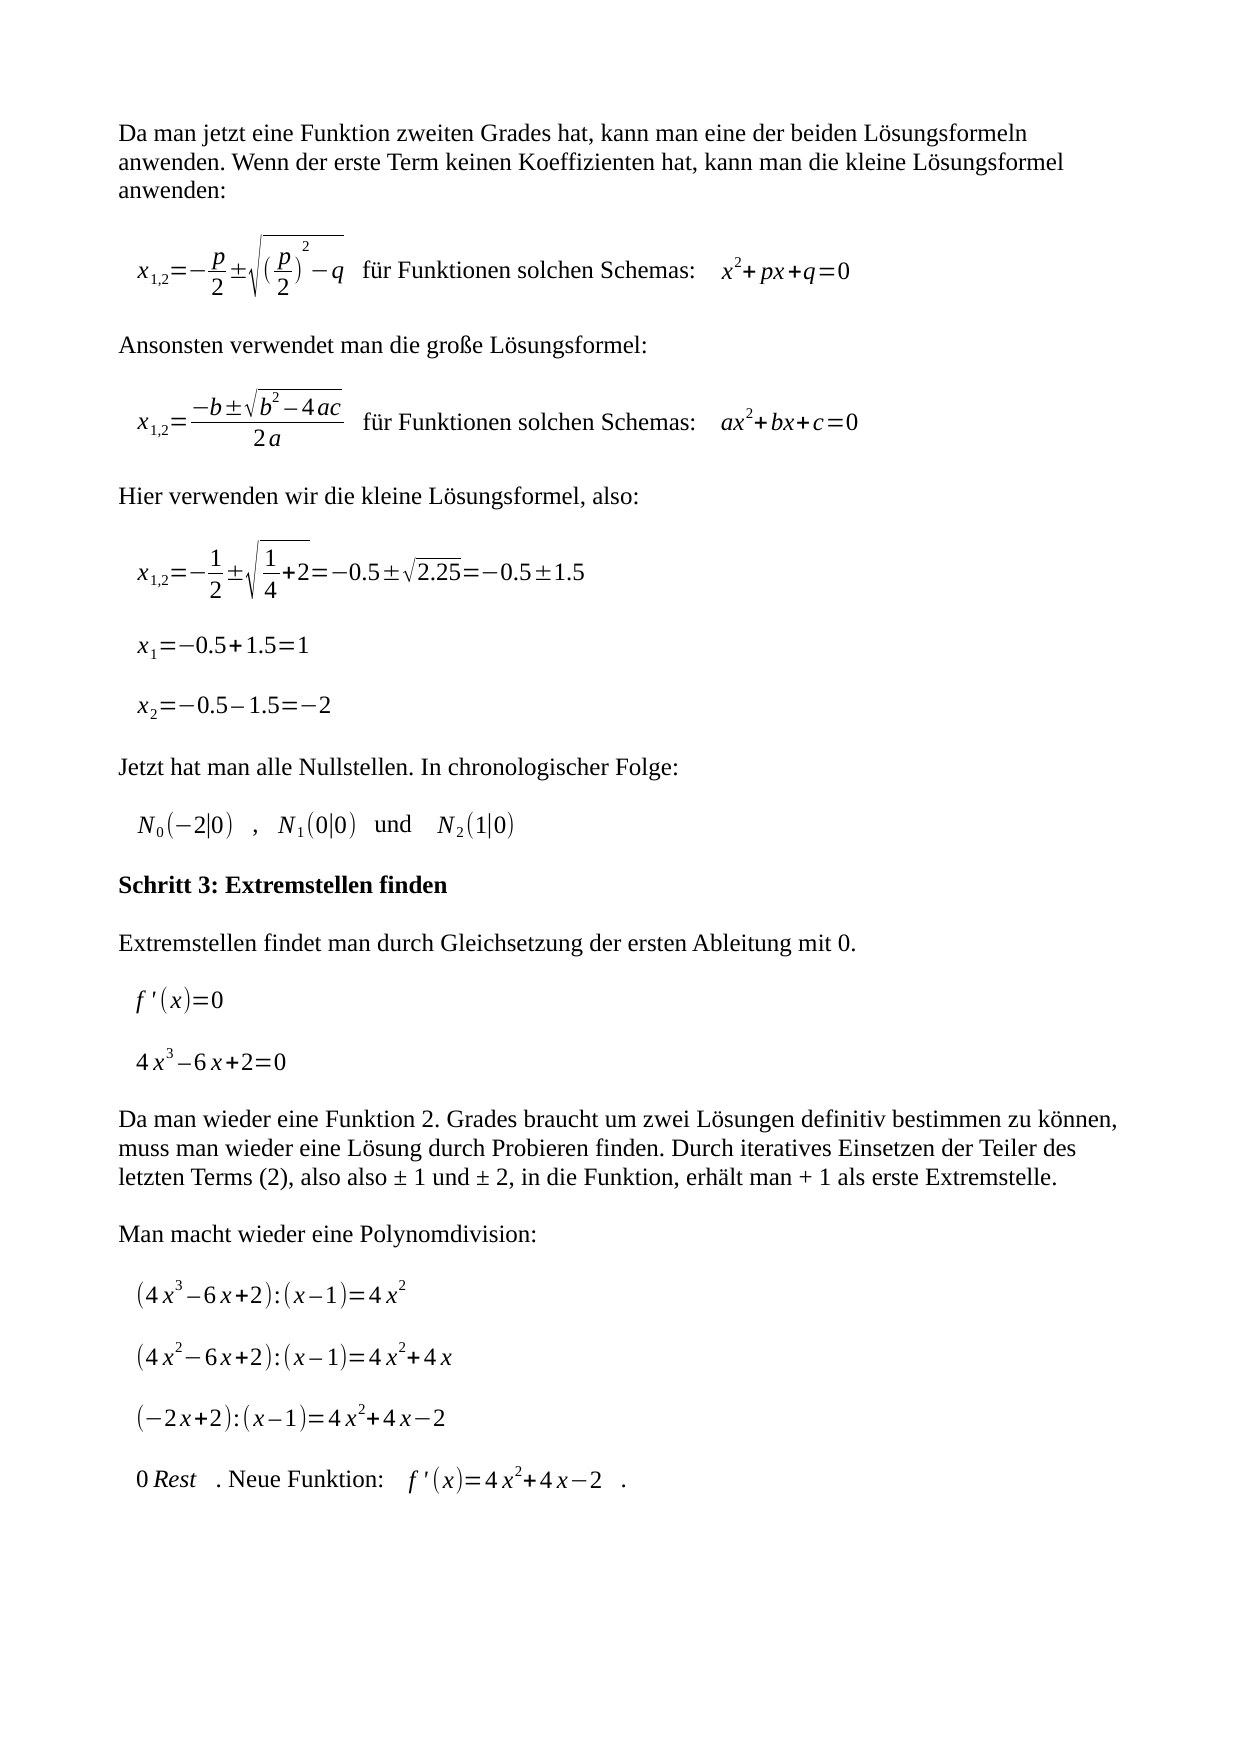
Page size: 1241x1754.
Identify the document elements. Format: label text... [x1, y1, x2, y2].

text Da man jetzt eine Funktion zweiten Grades hat, kann man eine der beiden Lösungsformeln anwenden. Wenn der erste Term keinen Koeffizienten hat, kann man die kleine Lösungsformel anwenden: [118, 118, 1122, 204]
text Extremstellen findet man durch Gleichsetzung der ersten Ableitung mit 0. [118, 928, 1122, 957]
text Ansonsten verwendet man die große Lösungsformel: [118, 330, 1122, 358]
text Da man wieder eine Funktion 2. Grades braucht um zwei Lösungen definitiv bestimmen zu können, muss man wieder eine Lösung durch Probieren finden. Durch iteratives Einsetzen der Teiler des letzten Terms (2), also also ± 1 und ± 2, in die Funktion, erhält man + 1 als erste Extremstelle. [118, 1104, 1122, 1190]
text Hier verwenden wir die kleine Lösungsformel, also: [118, 481, 1122, 510]
text . Neue Funktion: . [118, 1462, 1122, 1495]
text ,und [118, 809, 1122, 842]
text Jetzt hat man alle Nullstellen. In chronologischer Folge: [118, 752, 1122, 781]
text Man macht wieder eine Polynomdivision: [118, 1219, 1122, 1248]
text Schritt 3: Extremstellen finden [118, 870, 1122, 899]
text für Funktionen solchen Schemas: [118, 387, 1122, 452]
text für Funktionen solchen Schemas: [118, 233, 1122, 301]
